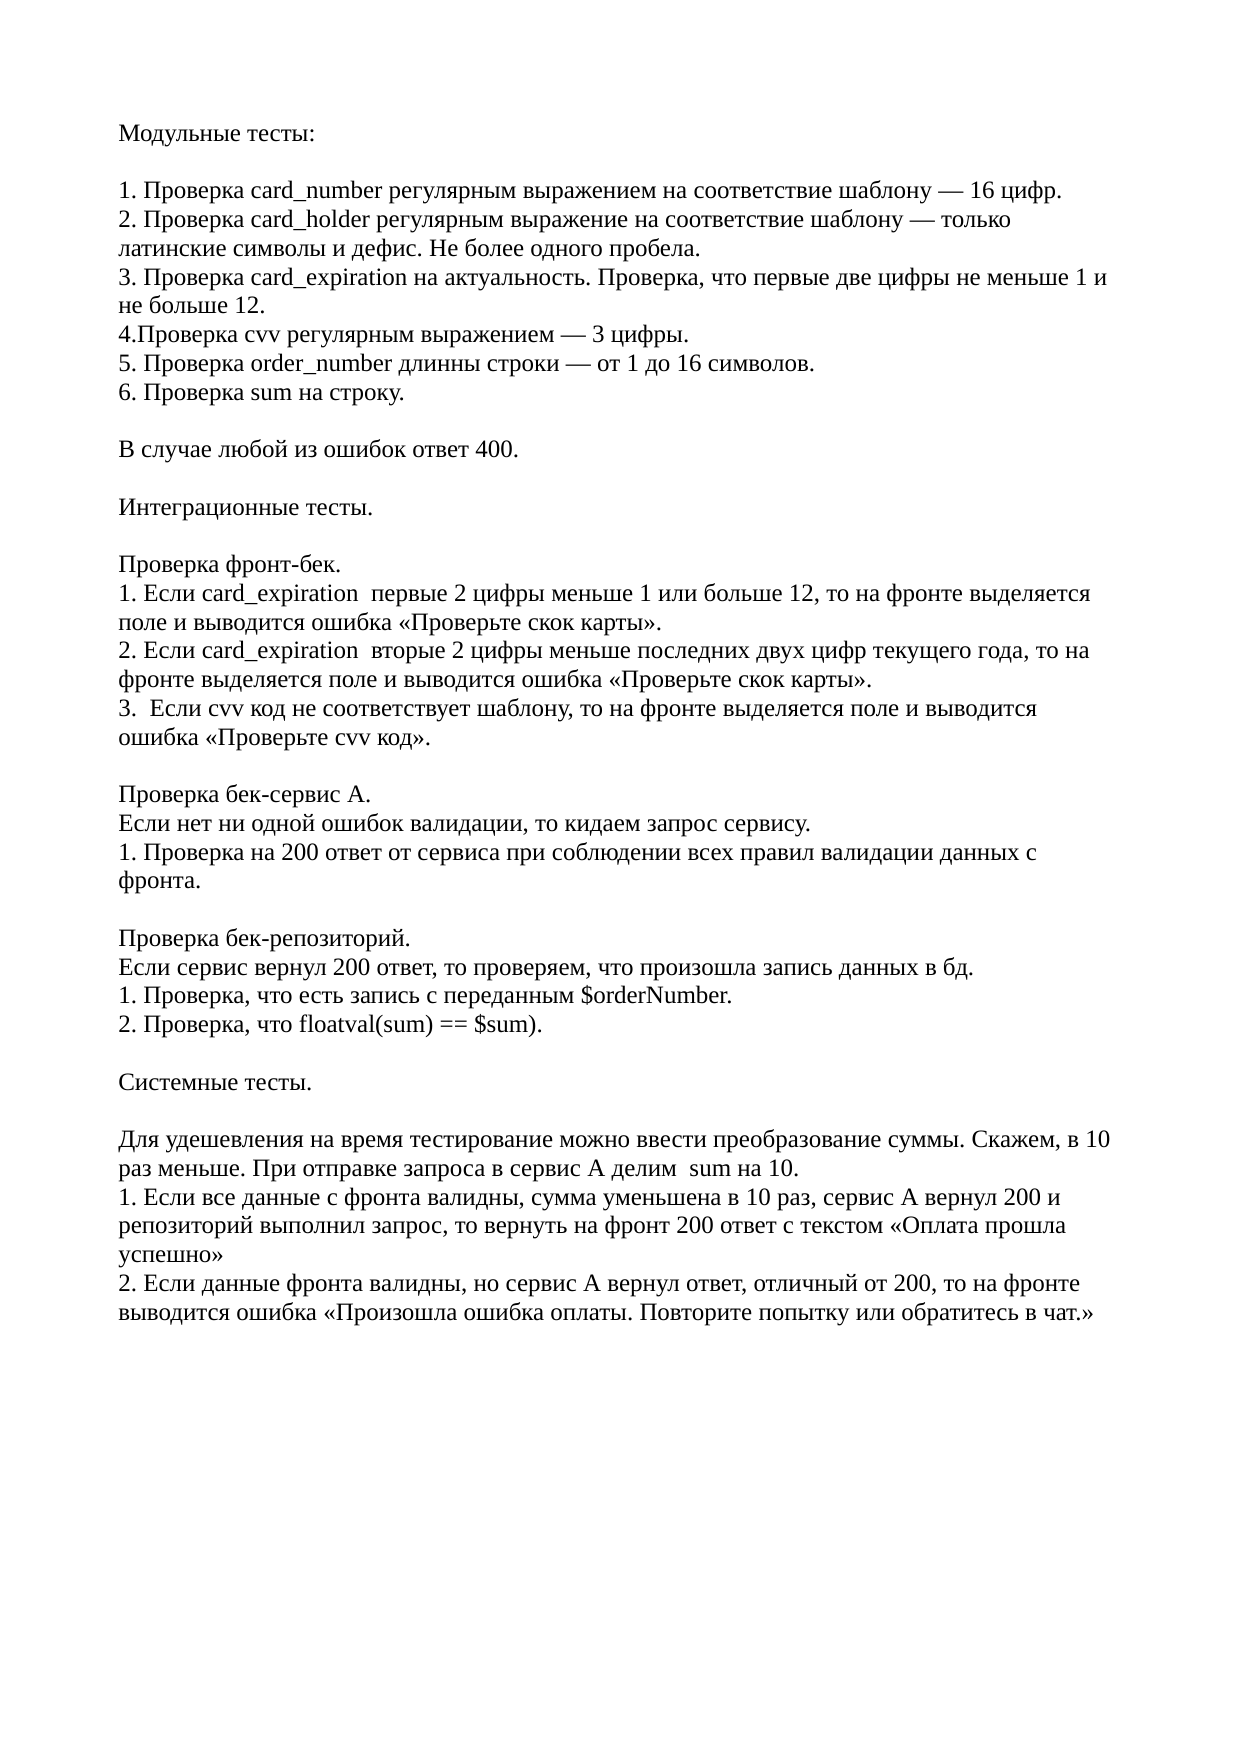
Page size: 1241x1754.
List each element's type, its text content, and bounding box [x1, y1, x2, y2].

text Интеграционные тесты. [118, 492, 1122, 521]
text 1. Если card_expiration первые 2 цифры меньше 1 или больше 12, то на фронте выделяется поле и выводится ошибка «Проверьте скок карты». [118, 578, 1122, 636]
text 2. Проверка card_holder регулярным выражение на соответствие шаблону — только латинские символы и дефис. Не более одного пробела. [118, 204, 1122, 262]
text Системные тесты. [118, 1067, 1122, 1096]
text 3. Проверка card_expiration на актуальность. Проверка, что первые две цифры не меньше 1 и не больше 12. [118, 262, 1122, 319]
text В случае любой из ошибок ответ 400. [118, 434, 1122, 463]
text 3. Если cvv код не соответствует шаблону, то на фронте выделяется поле и выводится ошибка «Проверьте cvv код». [118, 693, 1122, 751]
text Проверка фронт-бек. [118, 549, 1122, 578]
text 5. Проверка order_number длинны строки — от 1 до 16 символов. [118, 348, 1122, 377]
text 2. Если card_expiration вторые 2 цифры меньше последних двух цифр текущего года, то на фронте выделяется поле и выводится ошибка «Проверьте скок карты». [118, 636, 1122, 693]
text Если нет ни одной ошибок валидации, то кидаем запрос сервису. [118, 808, 1122, 837]
text 6. Проверка sum на строку. [118, 377, 1122, 406]
text 1. Проверка на 200 ответ от сервиса при соблюдении всех правил валидации данных с фронта. [118, 837, 1122, 894]
text Проверка бек-сервис А. [118, 779, 1122, 808]
text 2. Проверка, что floatval(sum) == $sum). [118, 1009, 1122, 1038]
text Для удешевления на время тестирование можно ввести преобразование суммы. Скажем, в 10 раз меньше. При отправке запроса в сервис А делим sum на 10. [118, 1124, 1122, 1182]
text 2. Если данные фронта валидны, но сервис А вернул ответ, отличный от 200, то на фронте выводится ошибка «Произошла ошибка оплаты. Повторите попытку или обратитесь в чат.» [118, 1268, 1122, 1326]
text 1. Если все данные с фронта валидны, сумма уменьшена в 10 раз, сервис А вернул 200 и репозиторий выполнил запрос, то вернуть на фронт 200 ответ с текстом «Оплата прошла успешно» [118, 1182, 1122, 1268]
text 1. Проверка card_number регулярным выражением на соответствие шаблону — 16 цифр. [118, 176, 1122, 204]
text 4.Проверка cvv регулярным выражением — 3 цифры. [118, 319, 1122, 348]
text 1. Проверка, что есть запись с переданным $orderNumber. [118, 981, 1122, 1009]
text Модульные тесты: [118, 118, 1122, 147]
text Проверка бек-репозиторий. [118, 923, 1122, 952]
text Если сервис вернул 200 ответ, то проверяем, что произошла запись данных в бд. [118, 952, 1122, 981]
